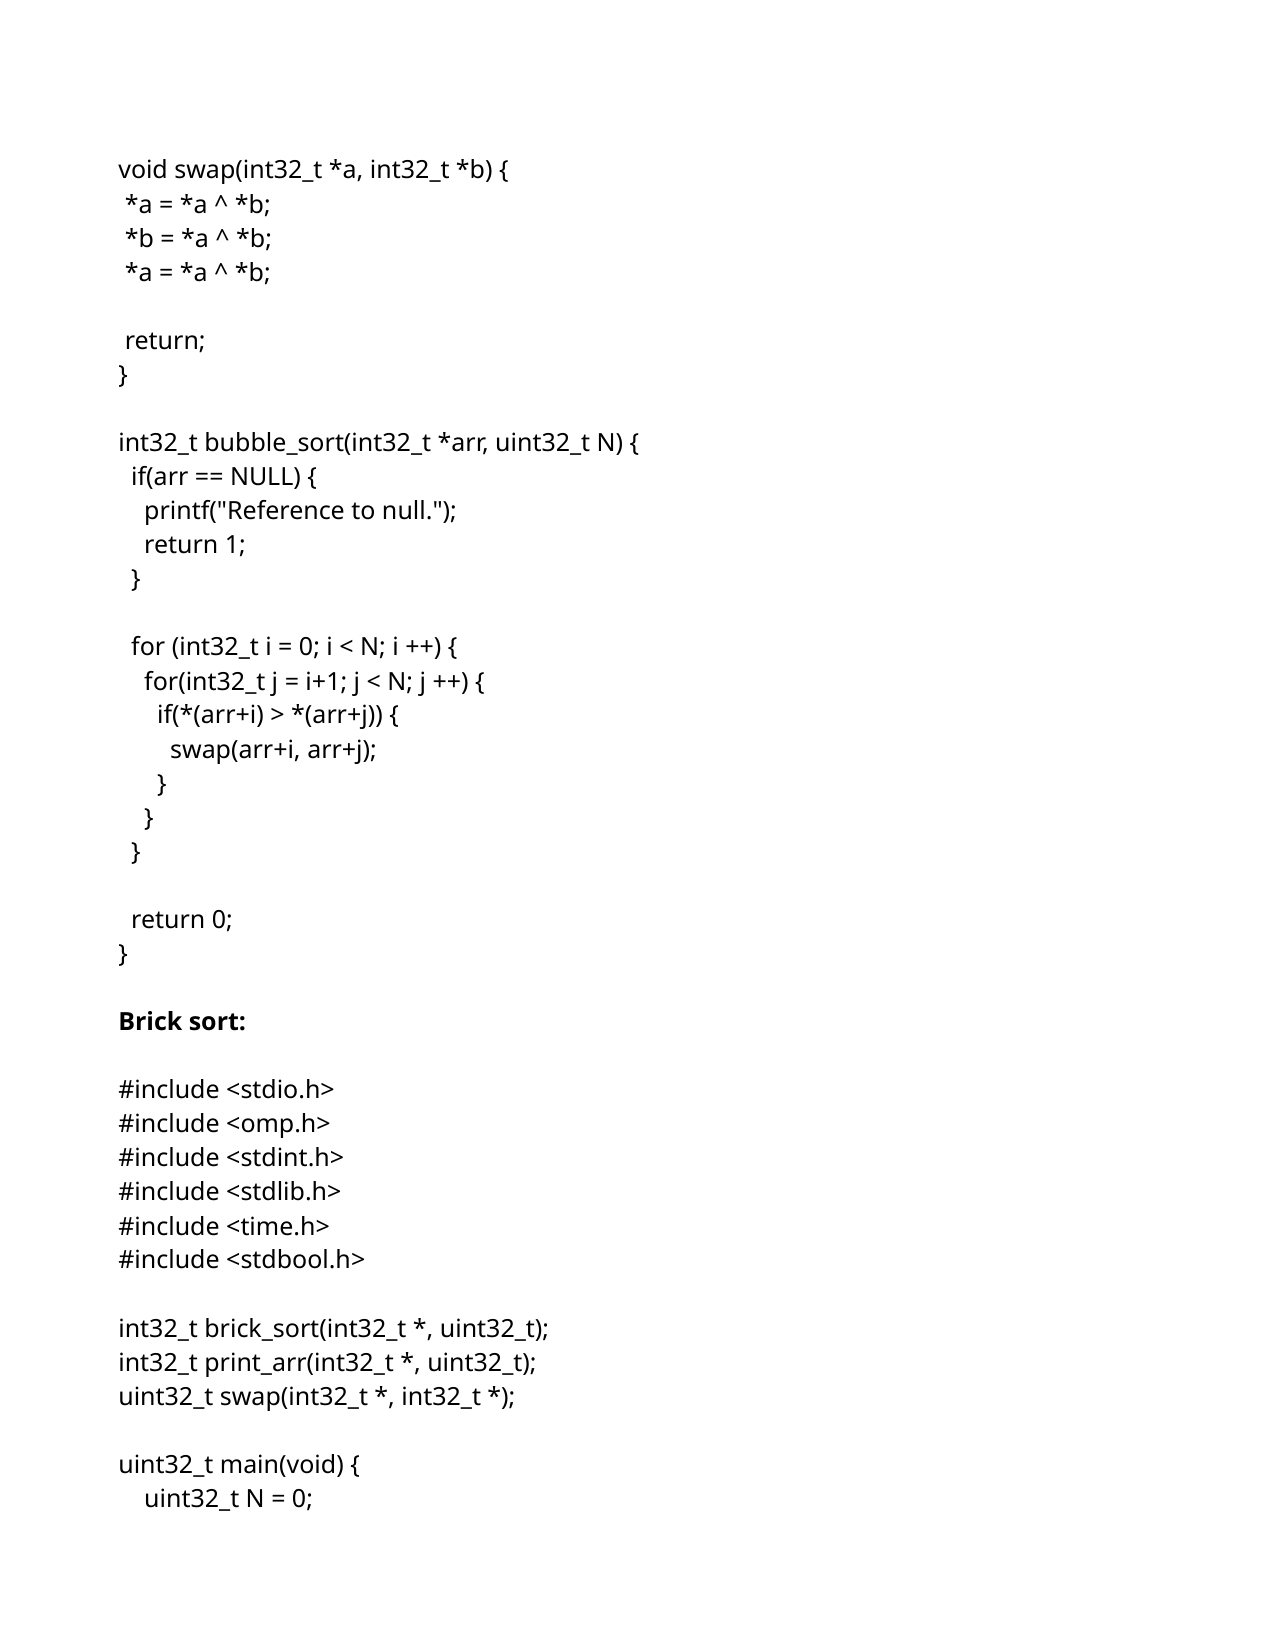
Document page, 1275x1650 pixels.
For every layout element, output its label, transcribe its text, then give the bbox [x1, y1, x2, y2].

text } [118, 833, 1157, 867]
text if(*(arr+i) > *(arr+j)) { [118, 697, 1157, 731]
text } [118, 765, 1157, 799]
text int32_t bubble_sort(int32_t *arr, uint32_t N) { [118, 425, 1157, 459]
text } [118, 936, 1157, 970]
text } [118, 357, 1157, 391]
text swap(arr+i, arr+j); [118, 731, 1157, 765]
text for (int32_t i = 0; i < N; i ++) { [118, 629, 1157, 663]
text int32_t print_arr(int32_t *, uint32_t); [118, 1344, 1157, 1378]
text #include <stdbool.h> [118, 1242, 1157, 1276]
text uint32_t main(void) { [118, 1447, 1157, 1481]
text uint32_t N = 0; [118, 1481, 1157, 1515]
text } [118, 799, 1157, 833]
text printf("Reference to null."); [118, 493, 1157, 527]
text #include <stdio.h> [118, 1072, 1157, 1106]
text *a = *a ^ *b; [118, 254, 1157, 288]
text } [118, 561, 1157, 595]
text *a = *a ^ *b; [118, 186, 1157, 220]
text *b = *a ^ *b; [118, 220, 1157, 254]
text return 1; [118, 527, 1157, 561]
text void swap(int32_t *a, int32_t *b) { [118, 152, 1157, 186]
text return 0; [118, 902, 1157, 936]
text #include <stdint.h> [118, 1140, 1157, 1174]
text #include <time.h> [118, 1208, 1157, 1242]
text return; [118, 322, 1157, 357]
text int32_t brick_sort(int32_t *, uint32_t); [118, 1310, 1157, 1344]
text #include <stdlib.h> [118, 1174, 1157, 1208]
text for(int32_t j = i+1; j < N; j ++) { [118, 663, 1157, 697]
text #include <omp.h> [118, 1106, 1157, 1140]
text if(arr == NULL) { [118, 459, 1157, 493]
text uint32_t swap(int32_t *, int32_t *); [118, 1378, 1157, 1412]
text Brick sort: [118, 1004, 1157, 1038]
